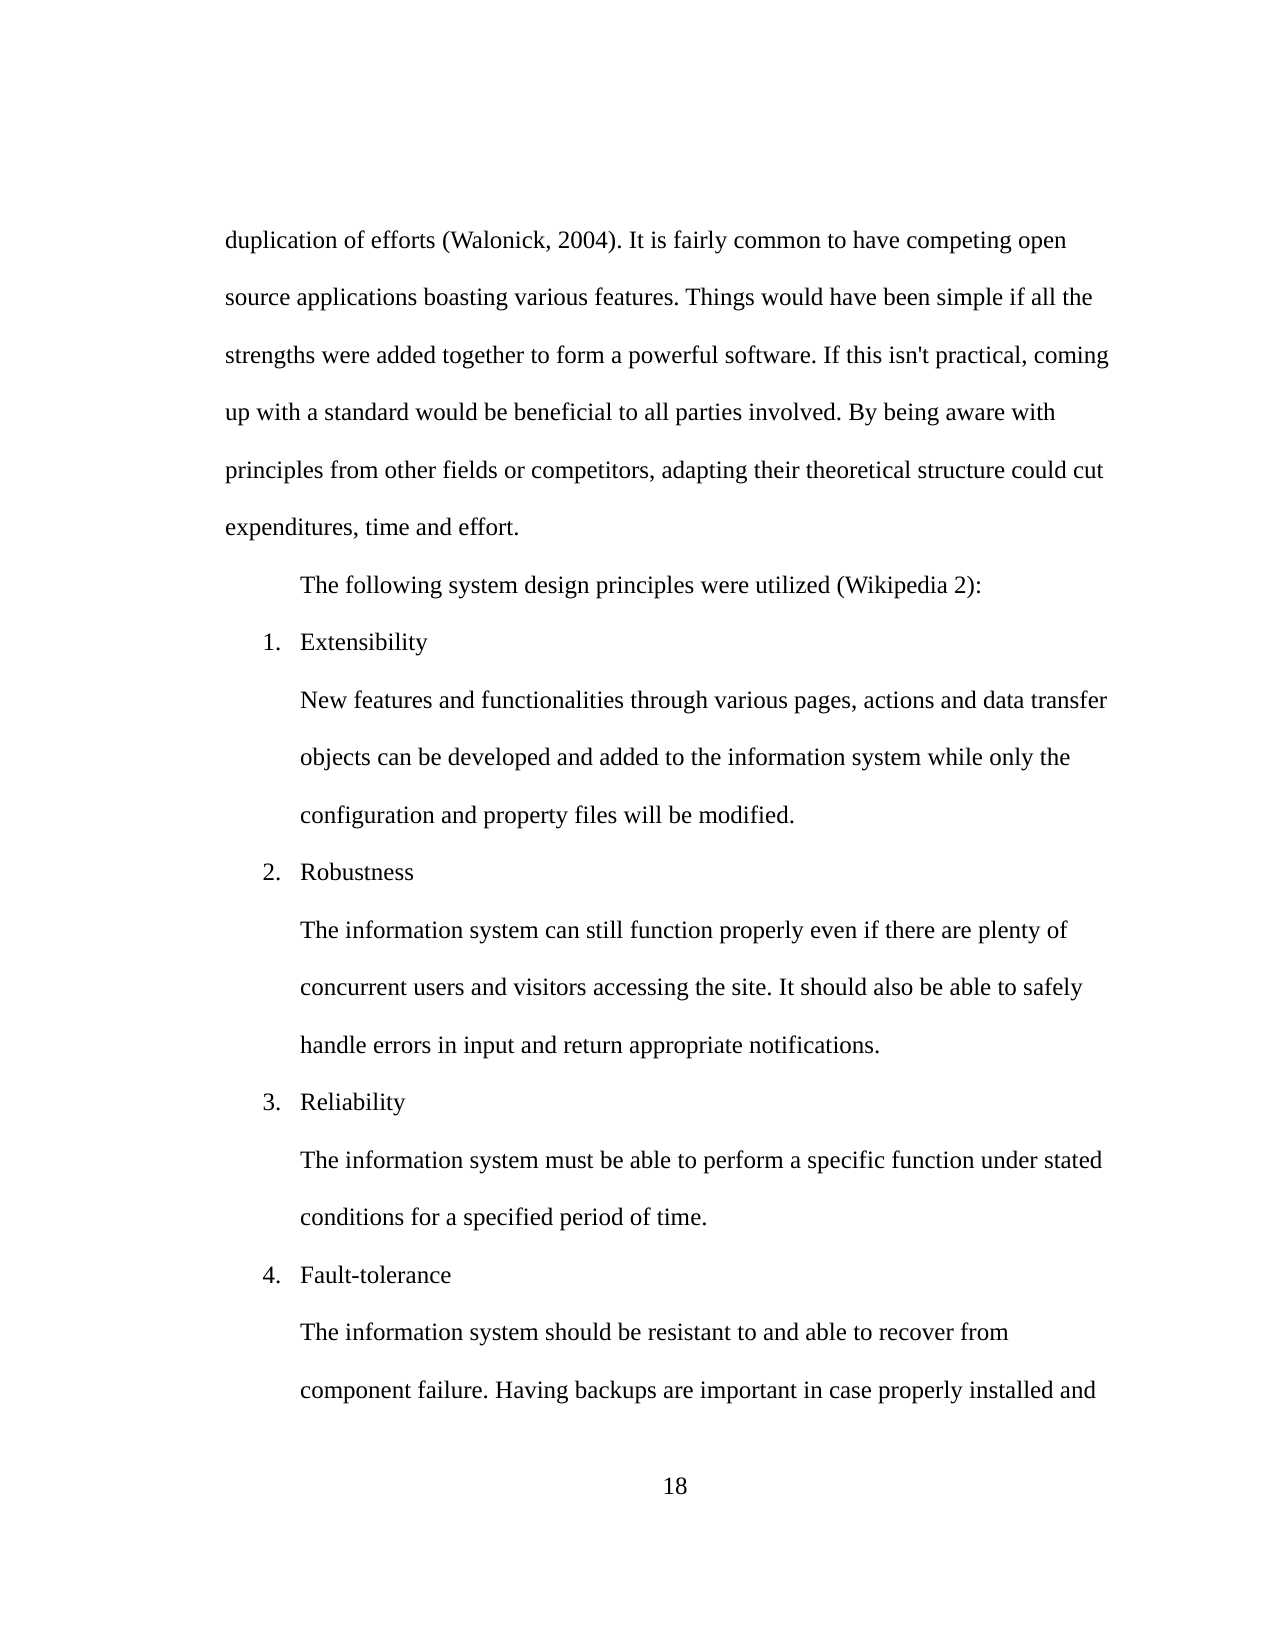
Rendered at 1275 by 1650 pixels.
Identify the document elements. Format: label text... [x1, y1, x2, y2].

list New features and functionalities through various pages, actions and data transfer objects can be developed and added to the information system while only the configuration and property files will be modified. [262, 685, 1125, 829]
text duplication of efforts (Walonick, 2004). It is fairly common to have competing open source applications boasting various features. Things would have been simple if all the strengths were added together to form a powerful software. If this isn't practical, coming up with a standard would be beneficial to all parties involved. By being aware with principles from other fields or competitors, adapting their theoretical structure could cut expenditures, time and effort. [225, 225, 1125, 541]
list Reliability [262, 1087, 1125, 1116]
list The information system should be resistant to and able to recover from component failure. Having backups are important in case properly installed and [262, 1317, 1125, 1404]
text The following system design principles were utilized (Wikipedia 2): [225, 570, 1125, 599]
list The information system can still function properly even if there are plenty of concurrent users and visitors accessing the site. It should also be able to safely handle errors in input and return appropriate notifications. [262, 915, 1125, 1059]
list Fault-tolerance [262, 1260, 1125, 1289]
list Robustness [262, 857, 1125, 886]
list The information system must be able to perform a specific function under stated conditions for a specified period of time. [262, 1145, 1125, 1231]
list Extensibility [262, 627, 1125, 656]
